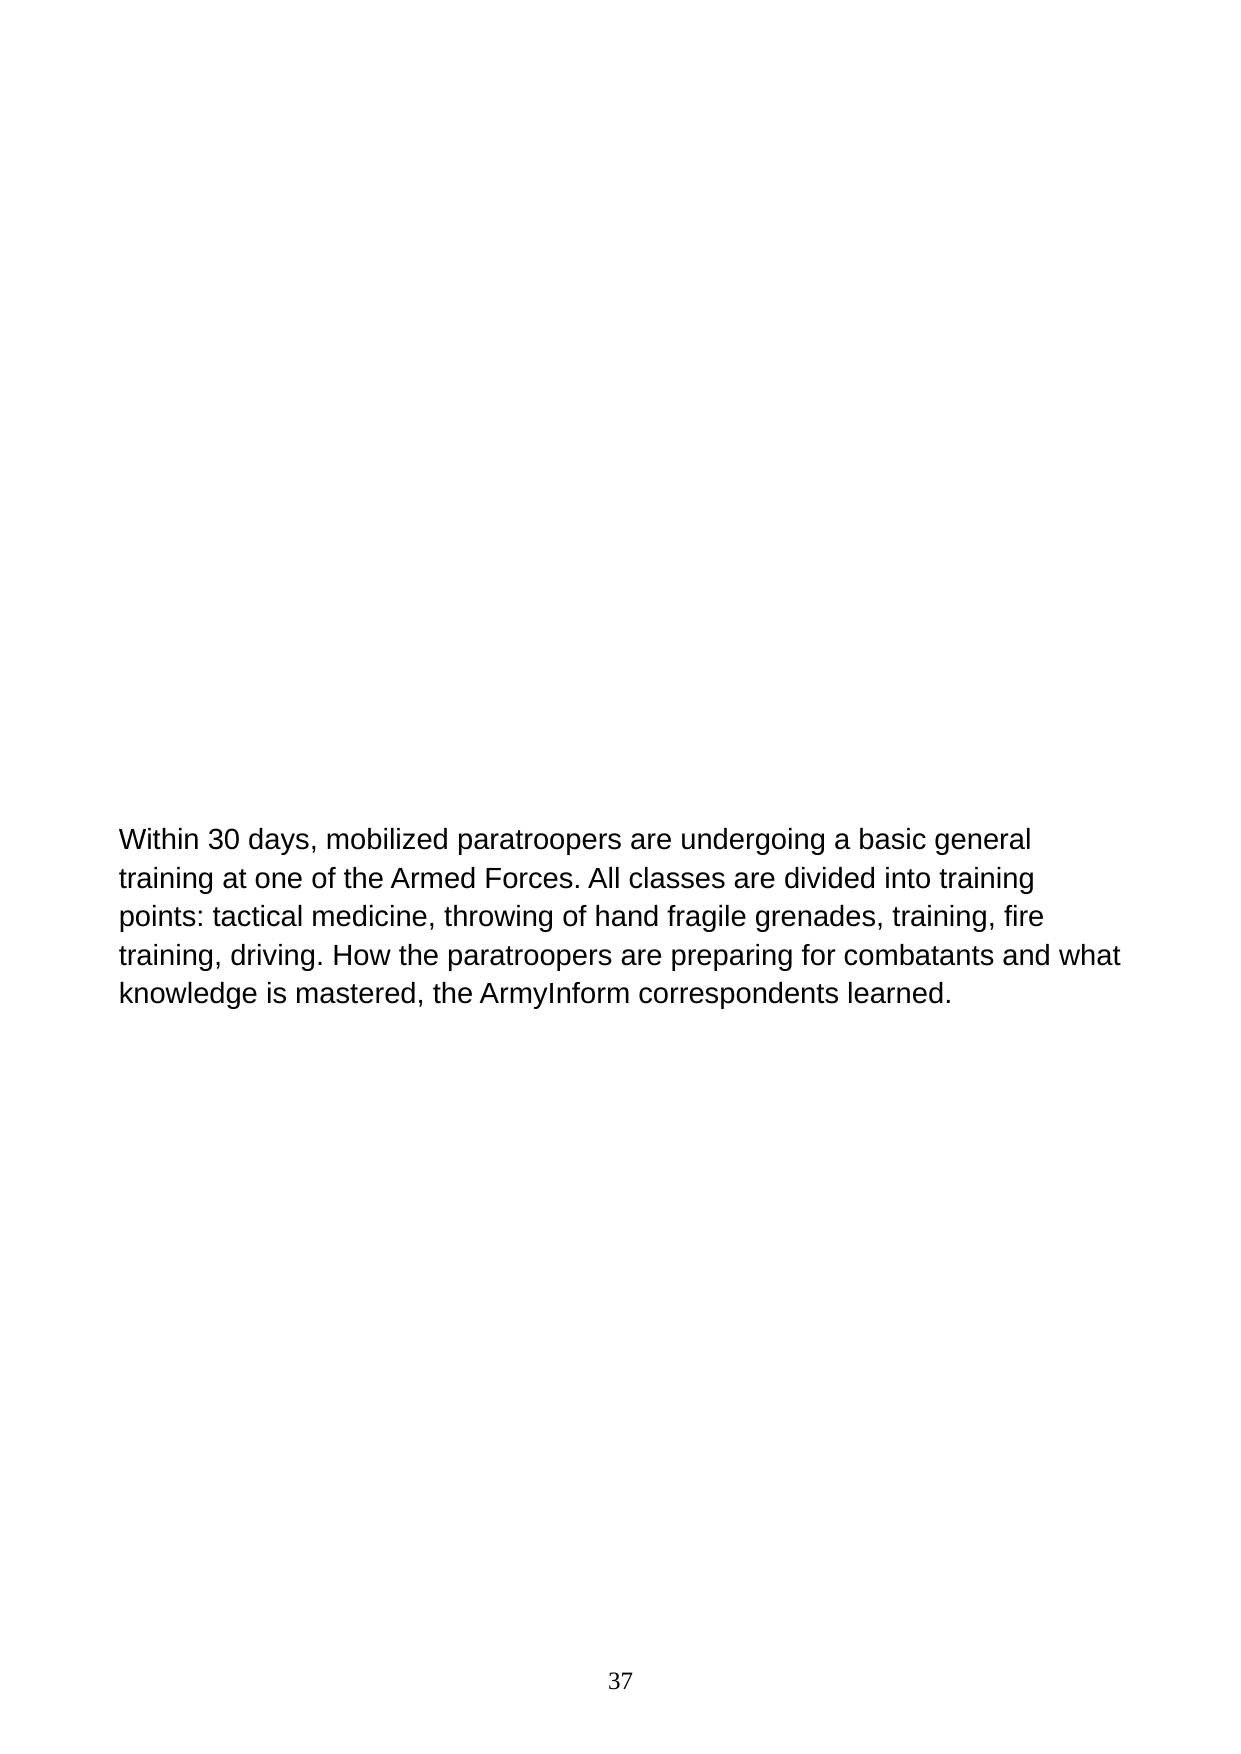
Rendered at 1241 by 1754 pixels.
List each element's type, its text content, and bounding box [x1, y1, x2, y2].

text Within 30 days, mobilized paratroopers are undergoing a basic general training at one of the Armed Forces. All classes are divided into training points: tactical medicine, throwing of hand fragile grenades, training, fire training, driving. How the paratroopers are preparing for combatants and what knowledge is mastered, the ArmyInform correspondents learned. [118, 118, 1122, 1010]
